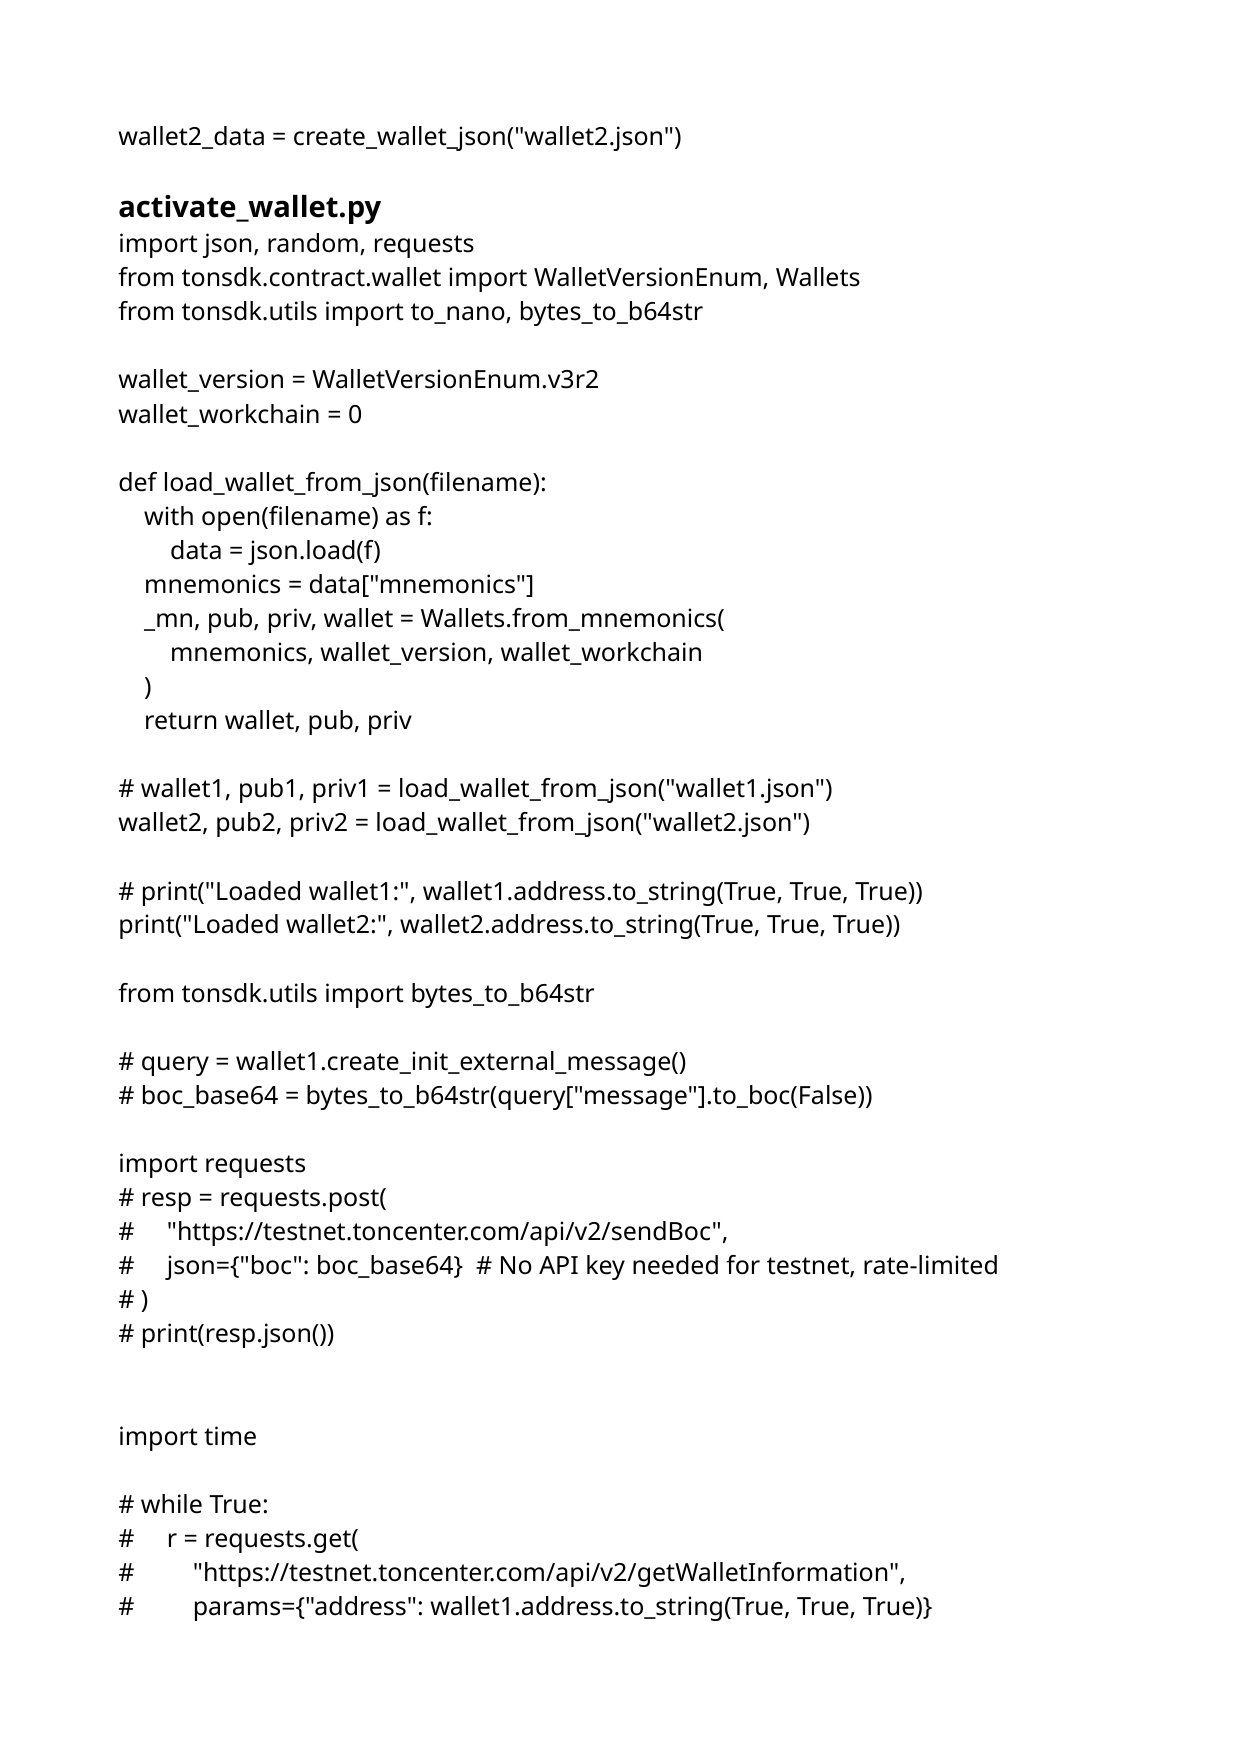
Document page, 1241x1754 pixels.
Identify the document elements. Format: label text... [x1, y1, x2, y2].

text data = json.load(f) [118, 532, 1122, 567]
text from tonsdk.utils import bytes_to_b64str [118, 975, 1122, 1009]
text import json, random, requests [118, 226, 1122, 260]
text with open(filename) as f: [118, 498, 1122, 532]
text # print(resp.json()) [118, 1316, 1122, 1350]
text from tonsdk.utils import to_nano, bytes_to_b64str [118, 294, 1122, 328]
text # wallet1, pub1, priv1 = load_wallet_from_json("wallet1.json") [118, 771, 1122, 805]
text from tonsdk.contract.wallet import WalletVersionEnum, Wallets [118, 260, 1122, 294]
text _mn, pub, priv, wallet = Wallets.from_mnemonics( [118, 601, 1122, 635]
text wallet_workchain = 0 [118, 396, 1122, 430]
text activate_wallet.py [118, 186, 1122, 226]
text def load_wallet_from_json(filename): [118, 464, 1122, 498]
text # while True: [118, 1486, 1122, 1520]
text # query = wallet1.create_init_external_message() [118, 1043, 1122, 1077]
text # params={"address": wallet1.address.to_string(True, True, True)} [118, 1588, 1122, 1622]
text # resp = requests.post( [118, 1180, 1122, 1214]
text # "https://testnet.toncenter.com/api/v2/getWalletInformation", [118, 1554, 1122, 1588]
text ) [118, 669, 1122, 703]
text import requests [118, 1146, 1122, 1180]
text wallet2_data = create_wallet_json("wallet2.json") [118, 118, 1122, 152]
text # r = requests.get( [118, 1520, 1122, 1554]
text # print("Loaded wallet1:", wallet1.address.to_string(True, True, True)) [118, 873, 1122, 907]
text # "https://testnet.toncenter.com/api/v2/sendBoc", [118, 1214, 1122, 1248]
text return wallet, pub, priv [118, 703, 1122, 737]
text import time [118, 1418, 1122, 1452]
text wallet_version = WalletVersionEnum.v3r2 [118, 362, 1122, 396]
text # json={"boc": boc_base64} # No API key needed for testnet, rate-limited [118, 1248, 1122, 1282]
text # boc_base64 = bytes_to_b64str(query["message"].to_boc(False)) [118, 1077, 1122, 1112]
text # ) [118, 1282, 1122, 1316]
text mnemonics = data["mnemonics"] [118, 567, 1122, 601]
text wallet2, pub2, priv2 = load_wallet_from_json("wallet2.json") [118, 805, 1122, 839]
text print("Loaded wallet2:", wallet2.address.to_string(True, True, True)) [118, 907, 1122, 941]
text mnemonics, wallet_version, wallet_workchain [118, 635, 1122, 669]
